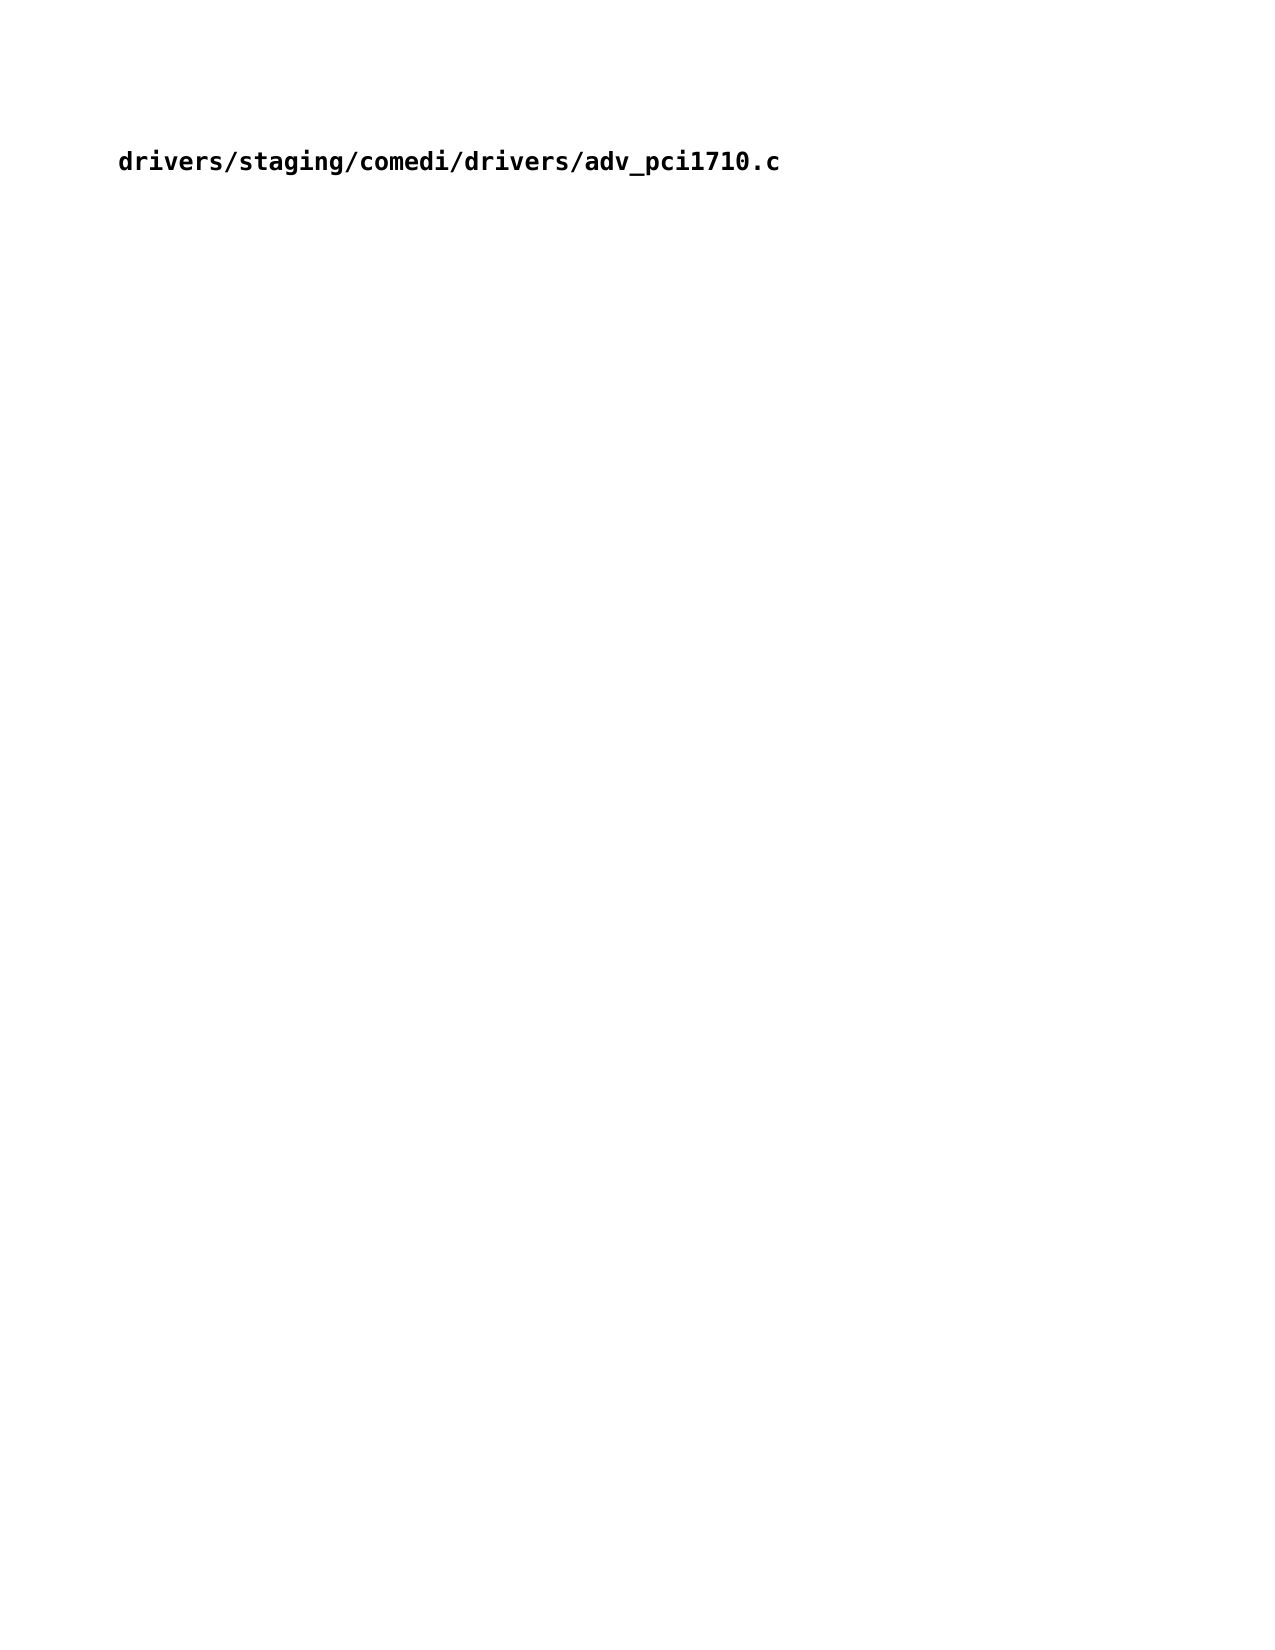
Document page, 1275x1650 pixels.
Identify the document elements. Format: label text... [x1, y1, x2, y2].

text drivers/staging/comedi/drivers/adv_pci1710.c [118, 147, 1157, 176]
